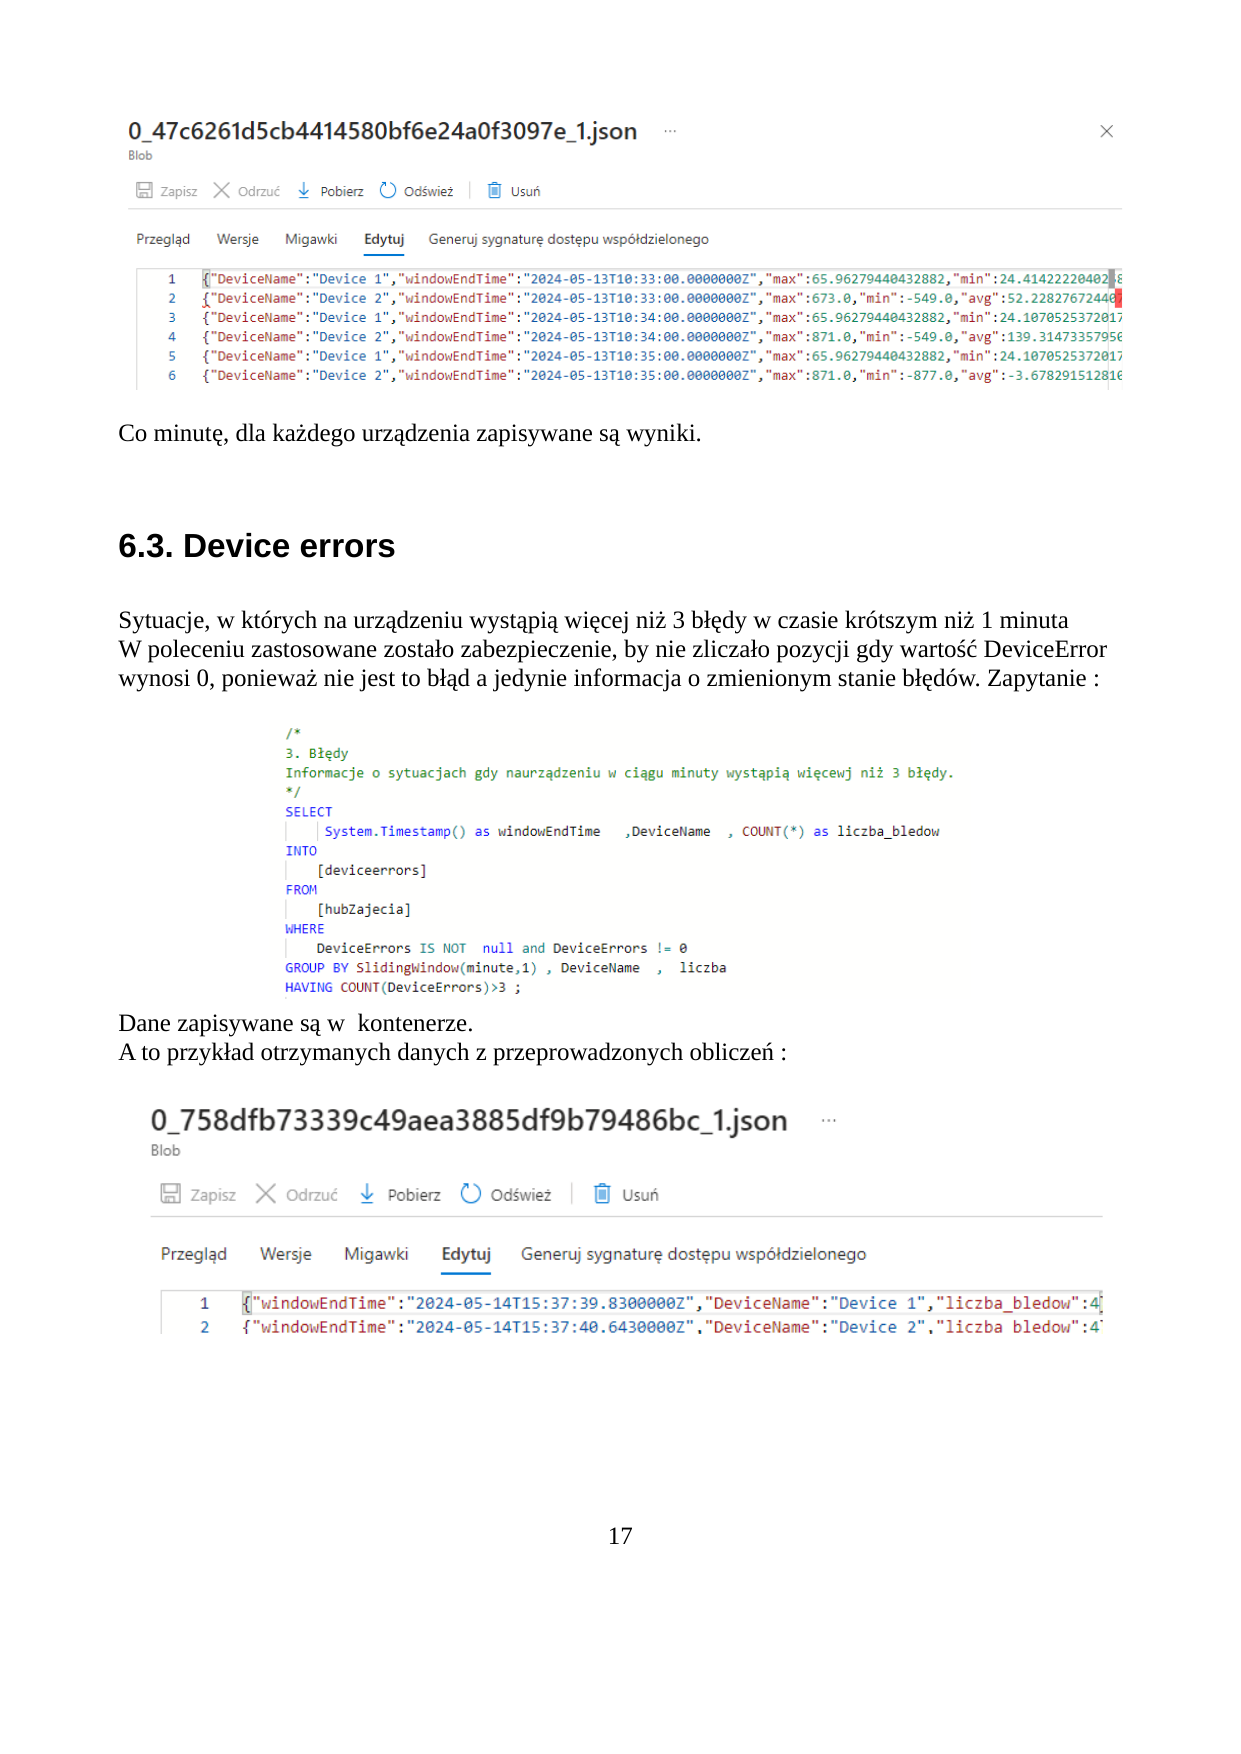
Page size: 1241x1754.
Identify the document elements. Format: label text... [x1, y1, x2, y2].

text A to przykład otrzymanych danych z przeprowadzonych obliczeń : [118, 1037, 1122, 1065]
text Co minutę, dla każdego urządzenia zapisywane są wyniki. [118, 418, 1122, 447]
picture [137, 1094, 1103, 1334]
picture [269, 720, 971, 999]
text Dane zapisywane są w kontenerze. [118, 1008, 1122, 1037]
subtitle 6.3. Device errors [118, 526, 1122, 564]
picture [118, 118, 1123, 390]
text W poleceniu zastosowane zostało zabezpieczenie, by nie zliczało pozycji gdy wartość DeviceError wynosi 0, ponieważ nie jest to błąd a jedynie informacja o zmienionym stanie błędów. Zapytanie : [118, 634, 1122, 692]
text Sytuacje, w których na urządzeniu wystąpią więcej niż 3 błędy w czasie krótszym niż 1 minuta [118, 605, 1122, 634]
